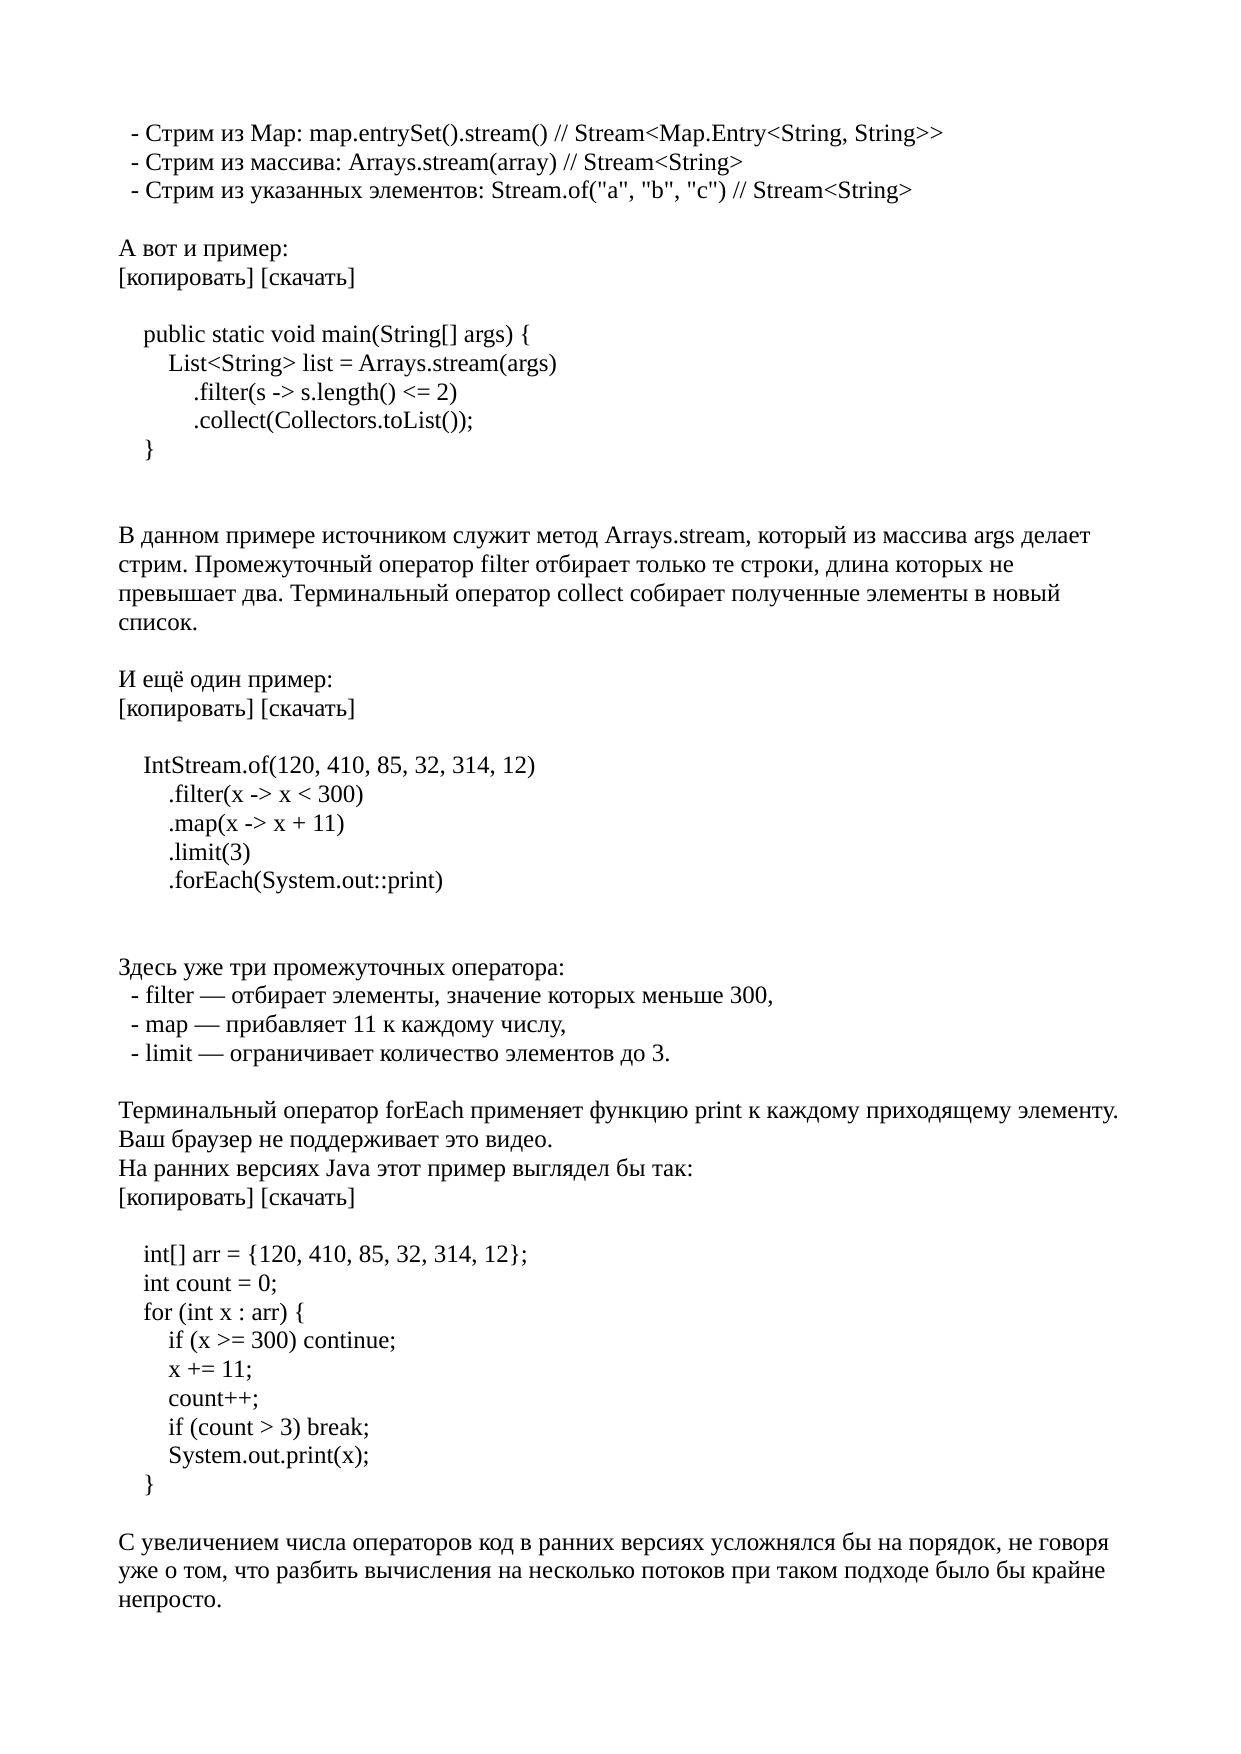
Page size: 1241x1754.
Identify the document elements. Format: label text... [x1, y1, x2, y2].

text } [118, 1469, 1122, 1498]
text System.out.print(x); [118, 1441, 1122, 1469]
text int[] arr = {120, 410, 85, 32, 314, 12}; [118, 1239, 1122, 1268]
text [копировать] [скачать] [118, 1182, 1122, 1211]
text int count = 0; [118, 1268, 1122, 1297]
text А вот и пример: [118, 233, 1122, 262]
text .collect(Collectors.toList()); [118, 406, 1122, 434]
text .filter(s -> s.length() <= 2) [118, 377, 1122, 406]
text List<String> list = Arrays.stream(args) [118, 348, 1122, 377]
text - Стрим из Map: map.entrySet().stream() // Stream<Map.Entry<String, String>> [118, 118, 1122, 147]
text - Стрим из массива: Arrays.stream(array) // Stream<String> [118, 147, 1122, 176]
text for (int x : arr) { [118, 1297, 1122, 1326]
text IntStream.of(120, 410, 85, 32, 314, 12) [118, 751, 1122, 779]
text x += 11; [118, 1354, 1122, 1383]
text .filter(x -> x < 300) [118, 779, 1122, 808]
text - filter — отбирает элементы, значение которых меньше 300, [118, 981, 1122, 1009]
text .limit(3) [118, 837, 1122, 866]
text [копировать] [скачать] [118, 693, 1122, 722]
text .forEach(System.out::print) [118, 866, 1122, 894]
text if (count > 3) break; [118, 1412, 1122, 1441]
text - map — прибавляет 11 к каждому числу, [118, 1009, 1122, 1038]
text На ранних версиях Java этот пример выглядел бы так: [118, 1153, 1122, 1182]
text - Стрим из указанных элементов: Stream.of("a", "b", "c") // Stream<String> [118, 176, 1122, 204]
text count++; [118, 1383, 1122, 1412]
text public static void main(String[] args) { [118, 319, 1122, 348]
text [копировать] [скачать] [118, 262, 1122, 291]
text .map(x -> x + 11) [118, 808, 1122, 837]
text if (x >= 300) continue; [118, 1326, 1122, 1354]
text Ваш браузер не поддерживает это видео. [118, 1124, 1122, 1153]
text С увеличением числа операторов код в ранних версиях усложнялся бы на порядок, не говоря уже о том, что разбить вычисления на несколько потоков при таком подходе было бы крайне непросто. [118, 1527, 1122, 1613]
text } [118, 434, 1122, 463]
text Терминальный оператор forEach применяет функцию print к каждому приходящему элементу. [118, 1096, 1122, 1124]
text В данном примере источником служит метод Arrays.stream, который из массива args делает стрим. Промежуточный оператор filter отбирает только те строки, длина которых не превышает два. Терминальный оператор collect собирает полученные элементы в новый список. [118, 521, 1122, 636]
text Здесь уже три промежуточных оператора: [118, 952, 1122, 981]
text И ещё один пример: [118, 664, 1122, 693]
text - limit — ограничивает количество элементов до 3. [118, 1038, 1122, 1067]
